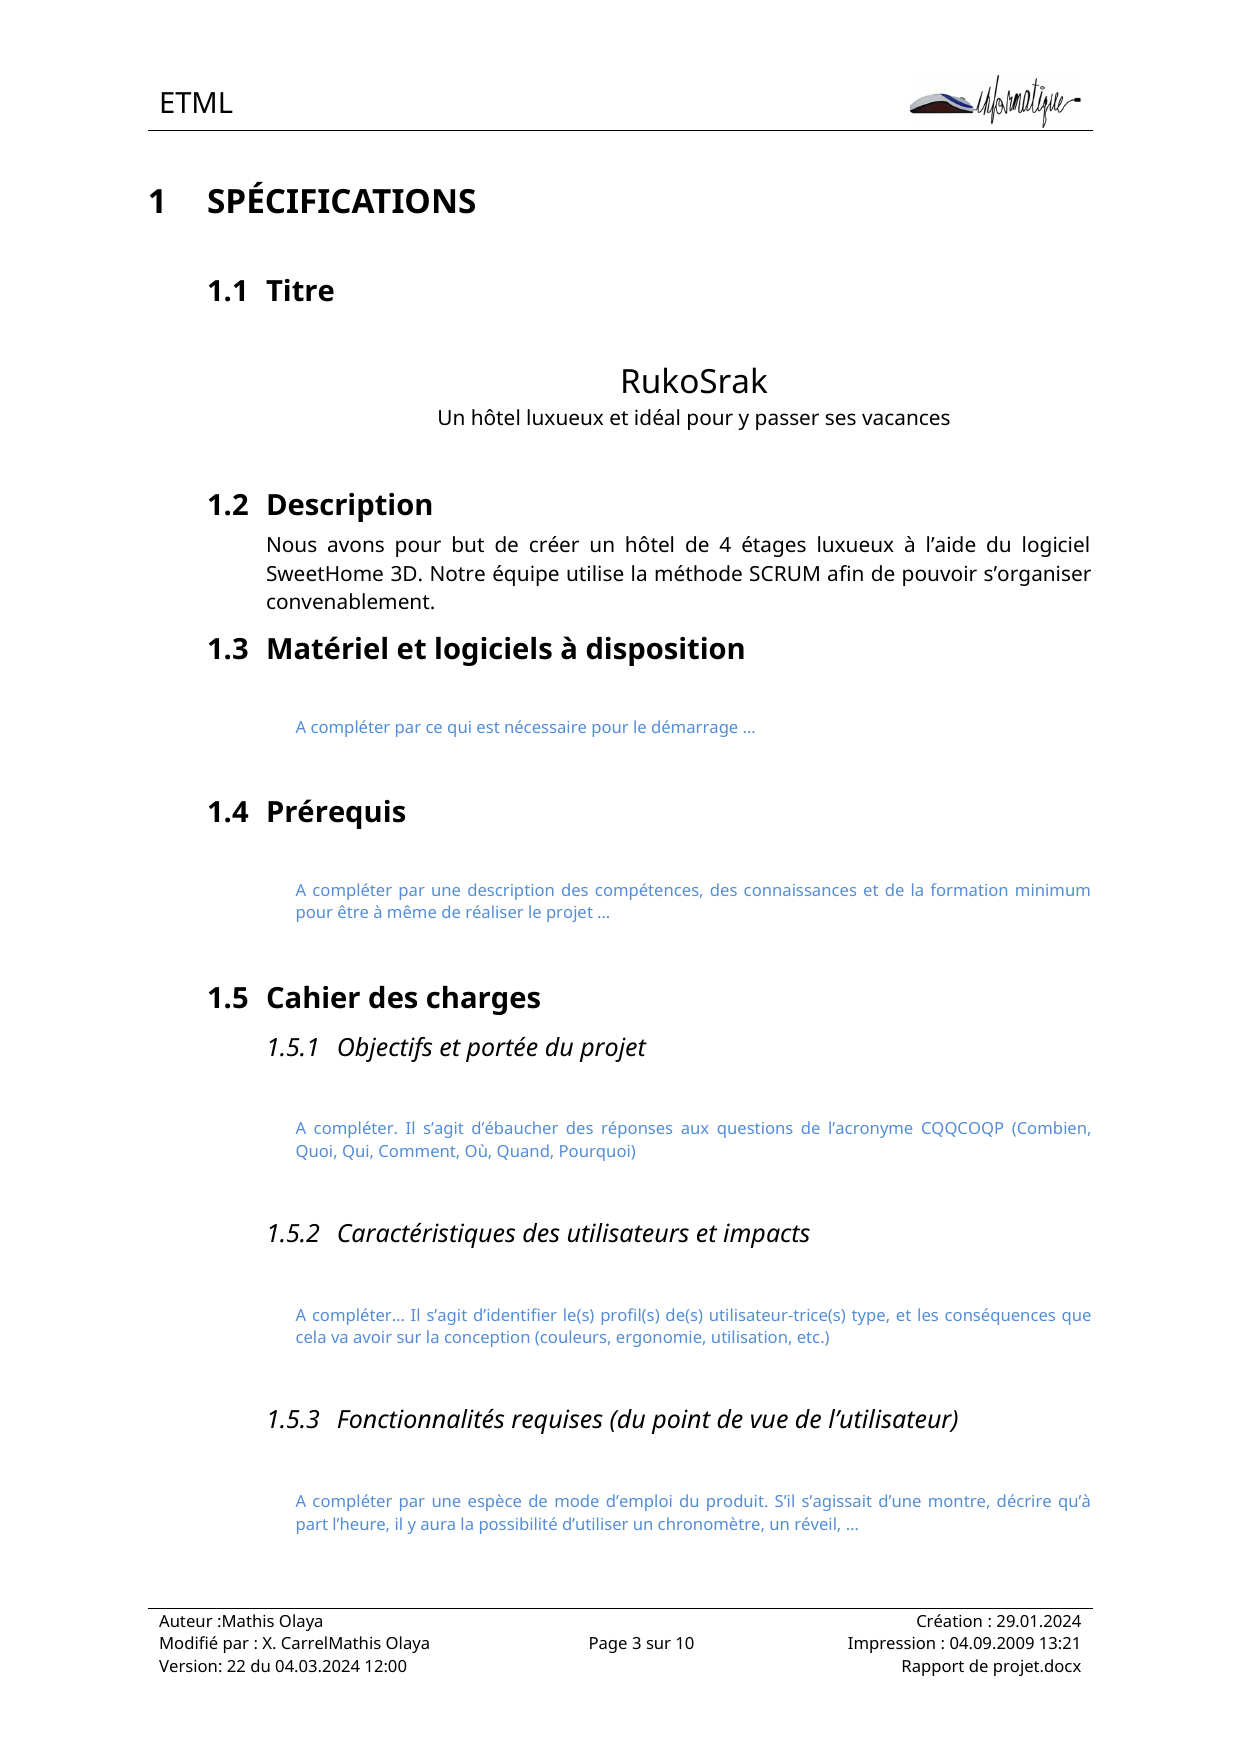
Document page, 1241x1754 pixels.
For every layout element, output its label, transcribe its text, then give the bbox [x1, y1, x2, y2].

text A compléter par ce qui est nécessaire pour le démarrage … [295, 715, 1092, 738]
subtitle Prérequis [207, 791, 1092, 831]
text A compléter par une description des compétences, des connaissances et de la formation minimum pour être à même de réaliser le projet … [295, 878, 1092, 924]
subtitle Fonctionnalités requises (du point de vue de l’utilisateur) [266, 1402, 1092, 1436]
text Nous avons pour but de créer un hôtel de 4 étages luxueux à l’aide du logiciel SweetHome 3D. Notre équipe utilise la méthode SCRUM afin de pouvoir s’organiser convenablement. [266, 531, 1092, 616]
text A compléter… Il s’agit d’identifier le(s) profil(s) de(s) utilisateur-trice(s) type, et les conséquences que cela va avoir sur la conception (couleurs, ergonomie, utilisation, etc.) [295, 1303, 1092, 1349]
subtitle Spécifications [148, 178, 1092, 223]
subtitle Titre [207, 271, 1092, 310]
text A compléter par une espèce de mode d’emploi du produit. S’il s’agissait d’une montre, décrire qu’à part l’heure, il y aura la possibilité d’utiliser un chronomètre, un réveil, … [295, 1489, 1092, 1535]
text A compléter. Il s’agit d’ébaucher des réponses aux questions de l’acronyme CQQCOQP (Combien, Quoi, Qui, Comment, Où, Quand, Pourquoi) [295, 1117, 1092, 1162]
subtitle Description [207, 485, 1092, 524]
picture [909, 75, 1082, 128]
subtitle Matériel et logiciels à disposition [207, 628, 1092, 668]
text Un hôtel luxueux et idéal pour y passer ses vacances [295, 403, 1092, 431]
subtitle Cahier des charges [207, 977, 1092, 1017]
text RukoSrak [295, 357, 1092, 403]
subtitle Objectifs et portée du projet [266, 1029, 1092, 1063]
subtitle Caractéristiques des utilisateurs et impacts [266, 1216, 1092, 1250]
